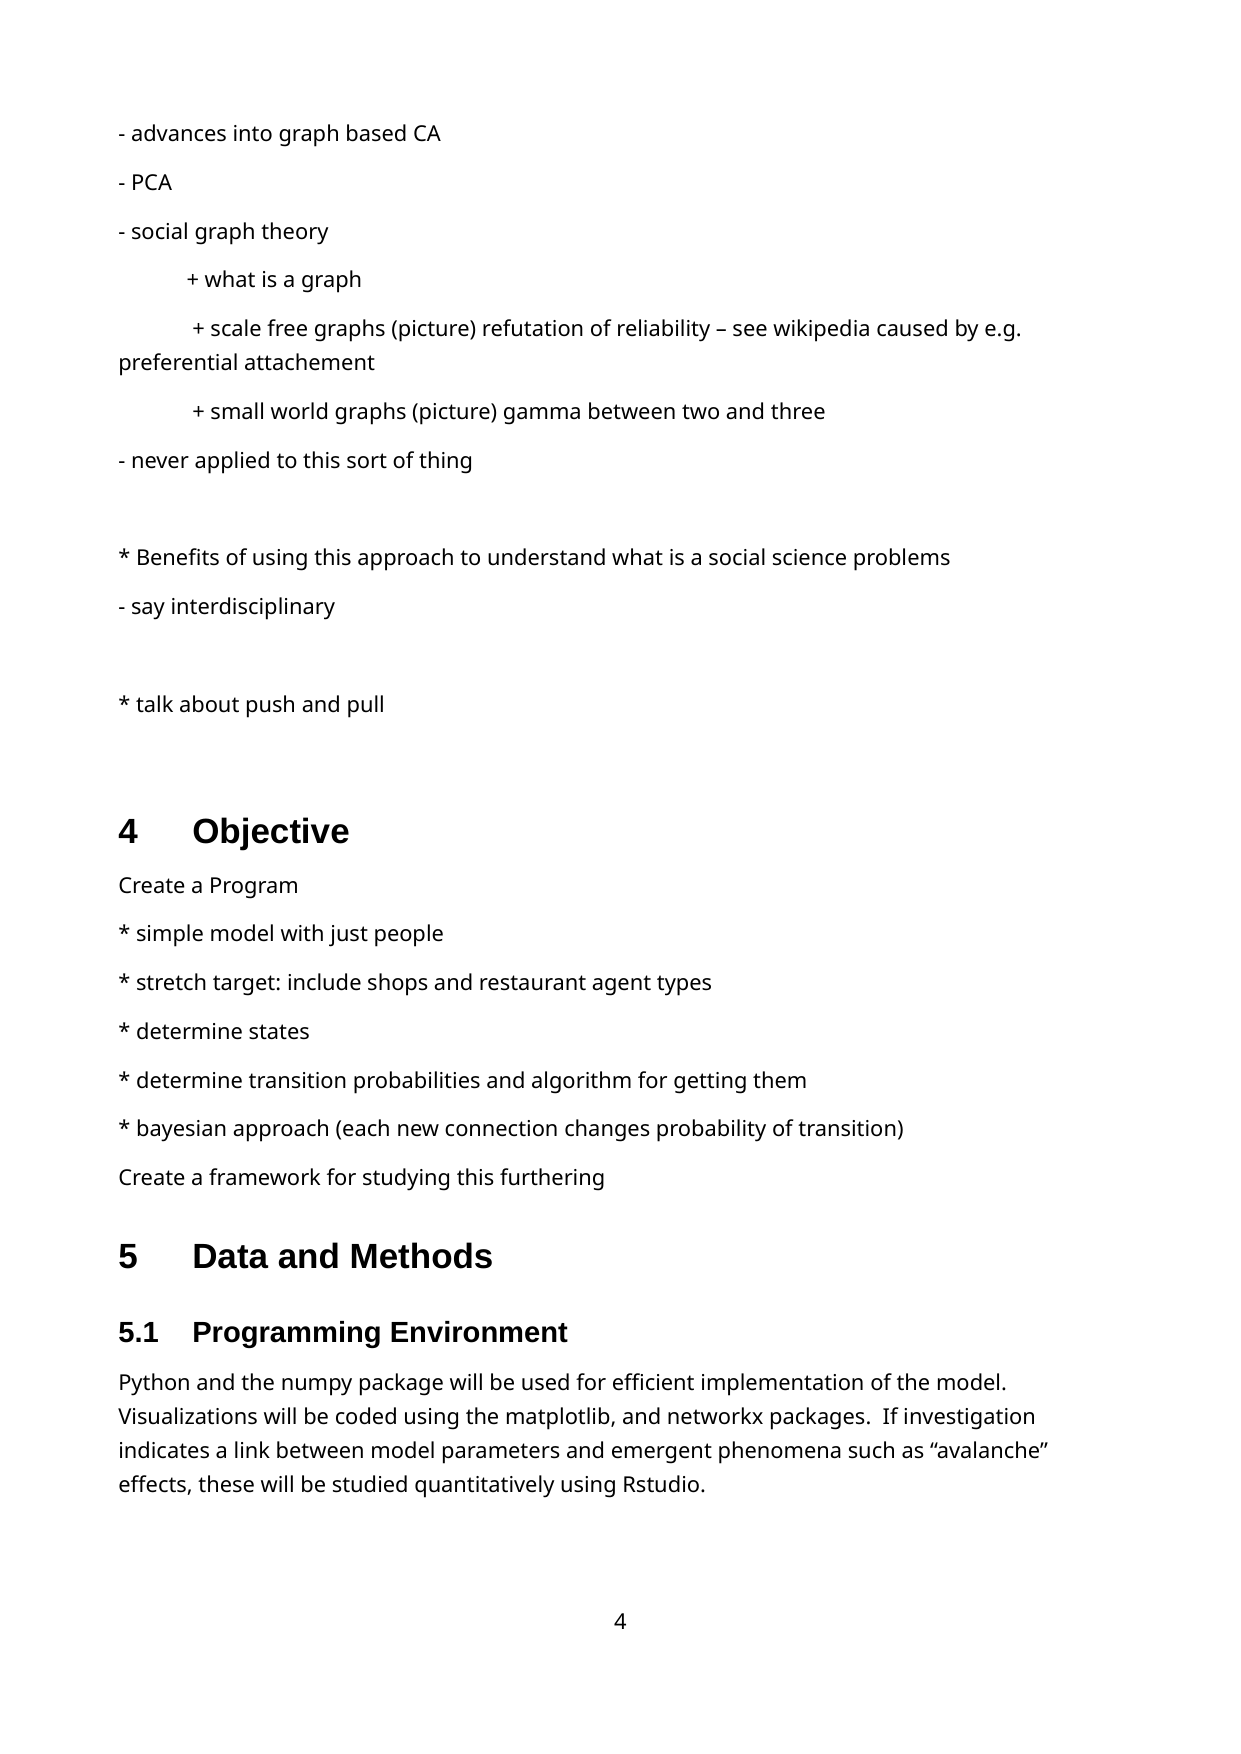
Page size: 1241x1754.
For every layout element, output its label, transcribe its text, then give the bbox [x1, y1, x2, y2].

text - advances into graph based CA [118, 118, 1122, 148]
text * simple model with just people [118, 918, 1122, 948]
text - never applied to this sort of thing [118, 445, 1122, 474]
text + small world graphs (picture) gamma between two and three [118, 396, 1122, 426]
text - say interdisciplinary [118, 591, 1122, 621]
text * talk about push and pull [118, 688, 1122, 718]
text Create a framework for studying this furthering [118, 1162, 1122, 1192]
text Create a Program [118, 870, 1122, 899]
text + scale free graphs (picture) refutation of reliability – see wikipedia caused by e.g. preferential attachement [118, 313, 1122, 377]
subtitle Programming Environment [118, 1315, 1122, 1349]
text - PCA [118, 167, 1122, 197]
text + what is a graph [118, 264, 1122, 294]
text Python and the numpy package will be used for efficient implementation of the model. Visualizations will be coded using the matplotlib, and networkx packages. If investigation indicates a link between model parameters and emergent phenomena such as “avalanche” effects, these will be studied quantitatively using Rstudio. [118, 1366, 1122, 1499]
text * determine states [118, 1016, 1122, 1046]
text * stretch target: include shops and restaurant agent types [118, 967, 1122, 997]
text * determine transition probabilities and algorithm for getting them [118, 1065, 1122, 1094]
text * Benefits of using this approach to understand what is a social science problems [118, 542, 1122, 572]
subtitle Objective [118, 811, 1122, 851]
subtitle Data and Methods [118, 1236, 1122, 1276]
text - social graph theory [118, 216, 1122, 245]
text * bayesian approach (each new connection changes probability of transition) [118, 1113, 1122, 1143]
